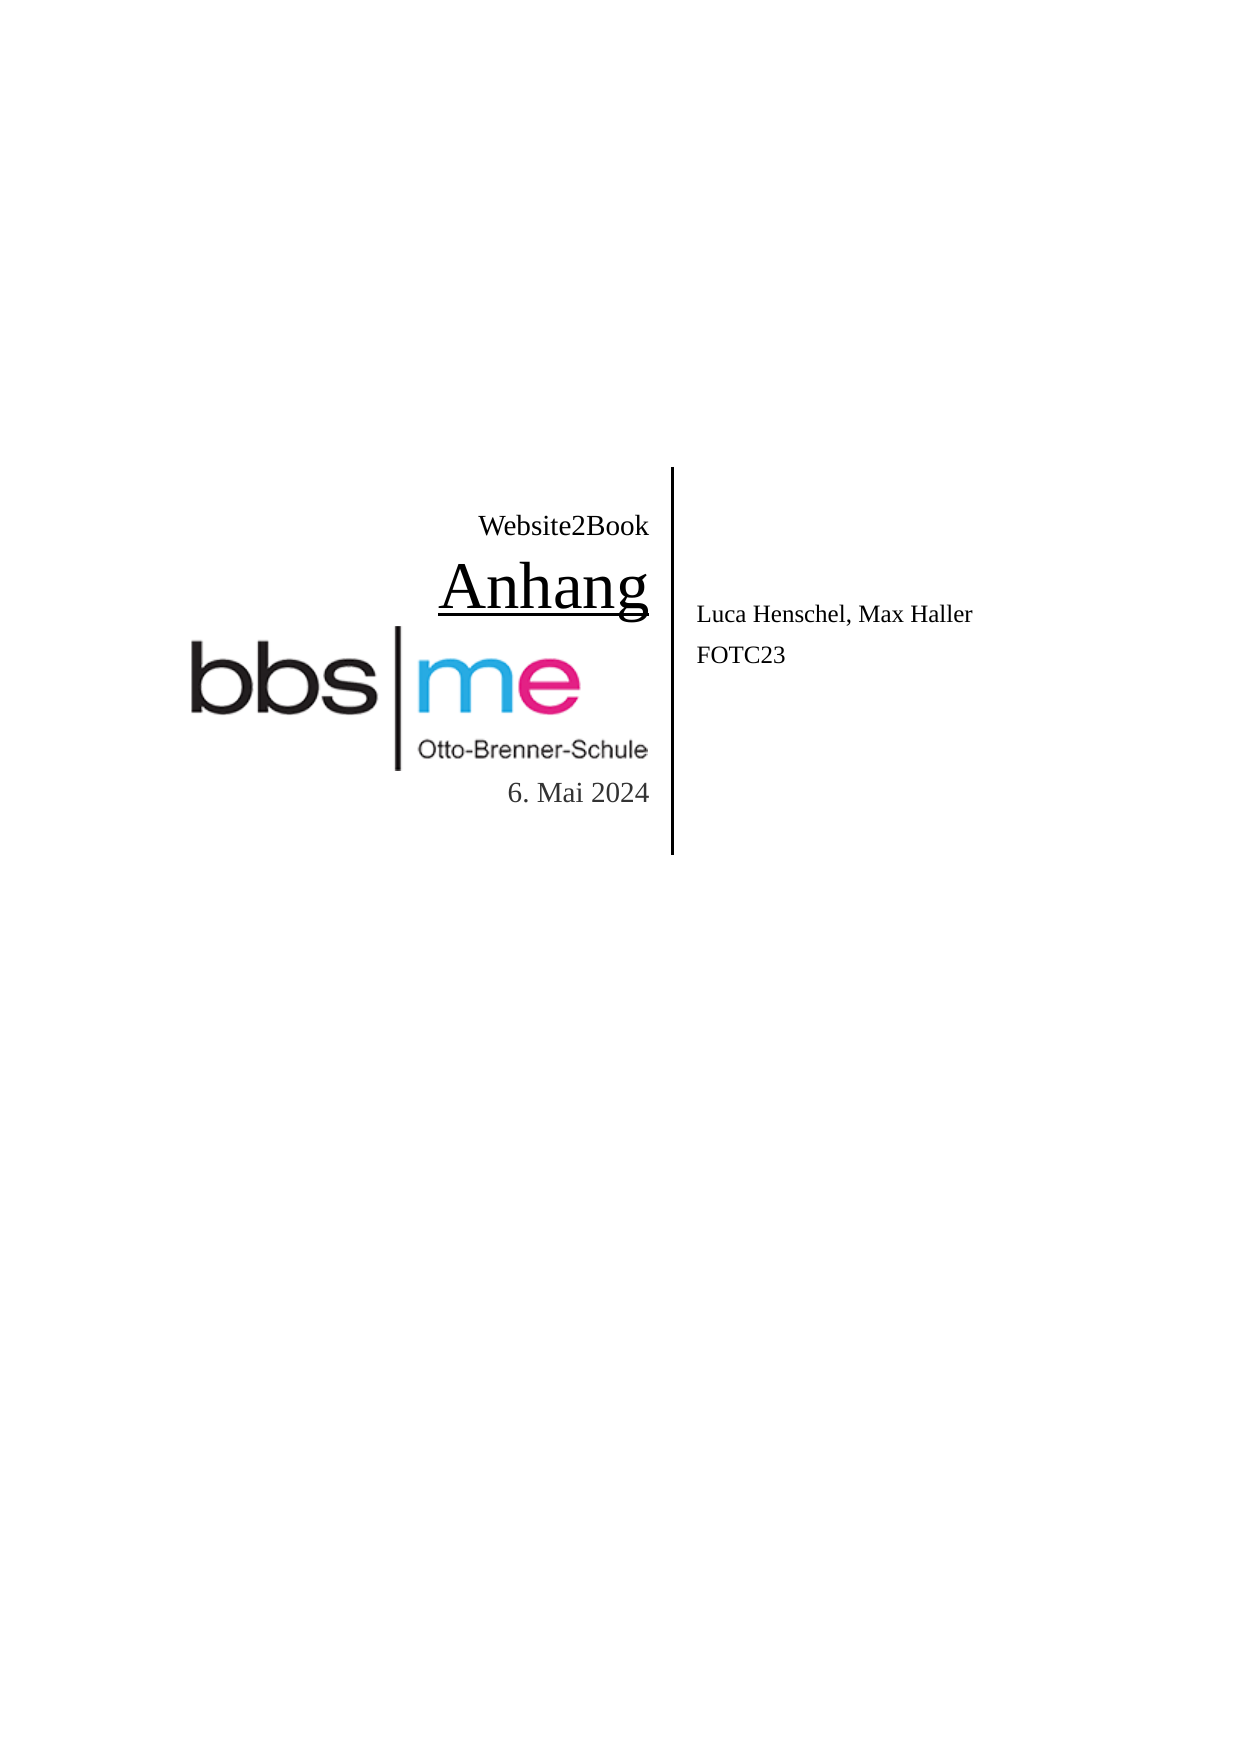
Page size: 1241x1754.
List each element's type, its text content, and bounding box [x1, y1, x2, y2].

table_header Website2Book Anhang 6. Mai 2024 [118, 467, 671, 855]
picture [191, 626, 648, 771]
table_header Luca Henschel, Max Haller FOTC23 [674, 467, 1123, 855]
